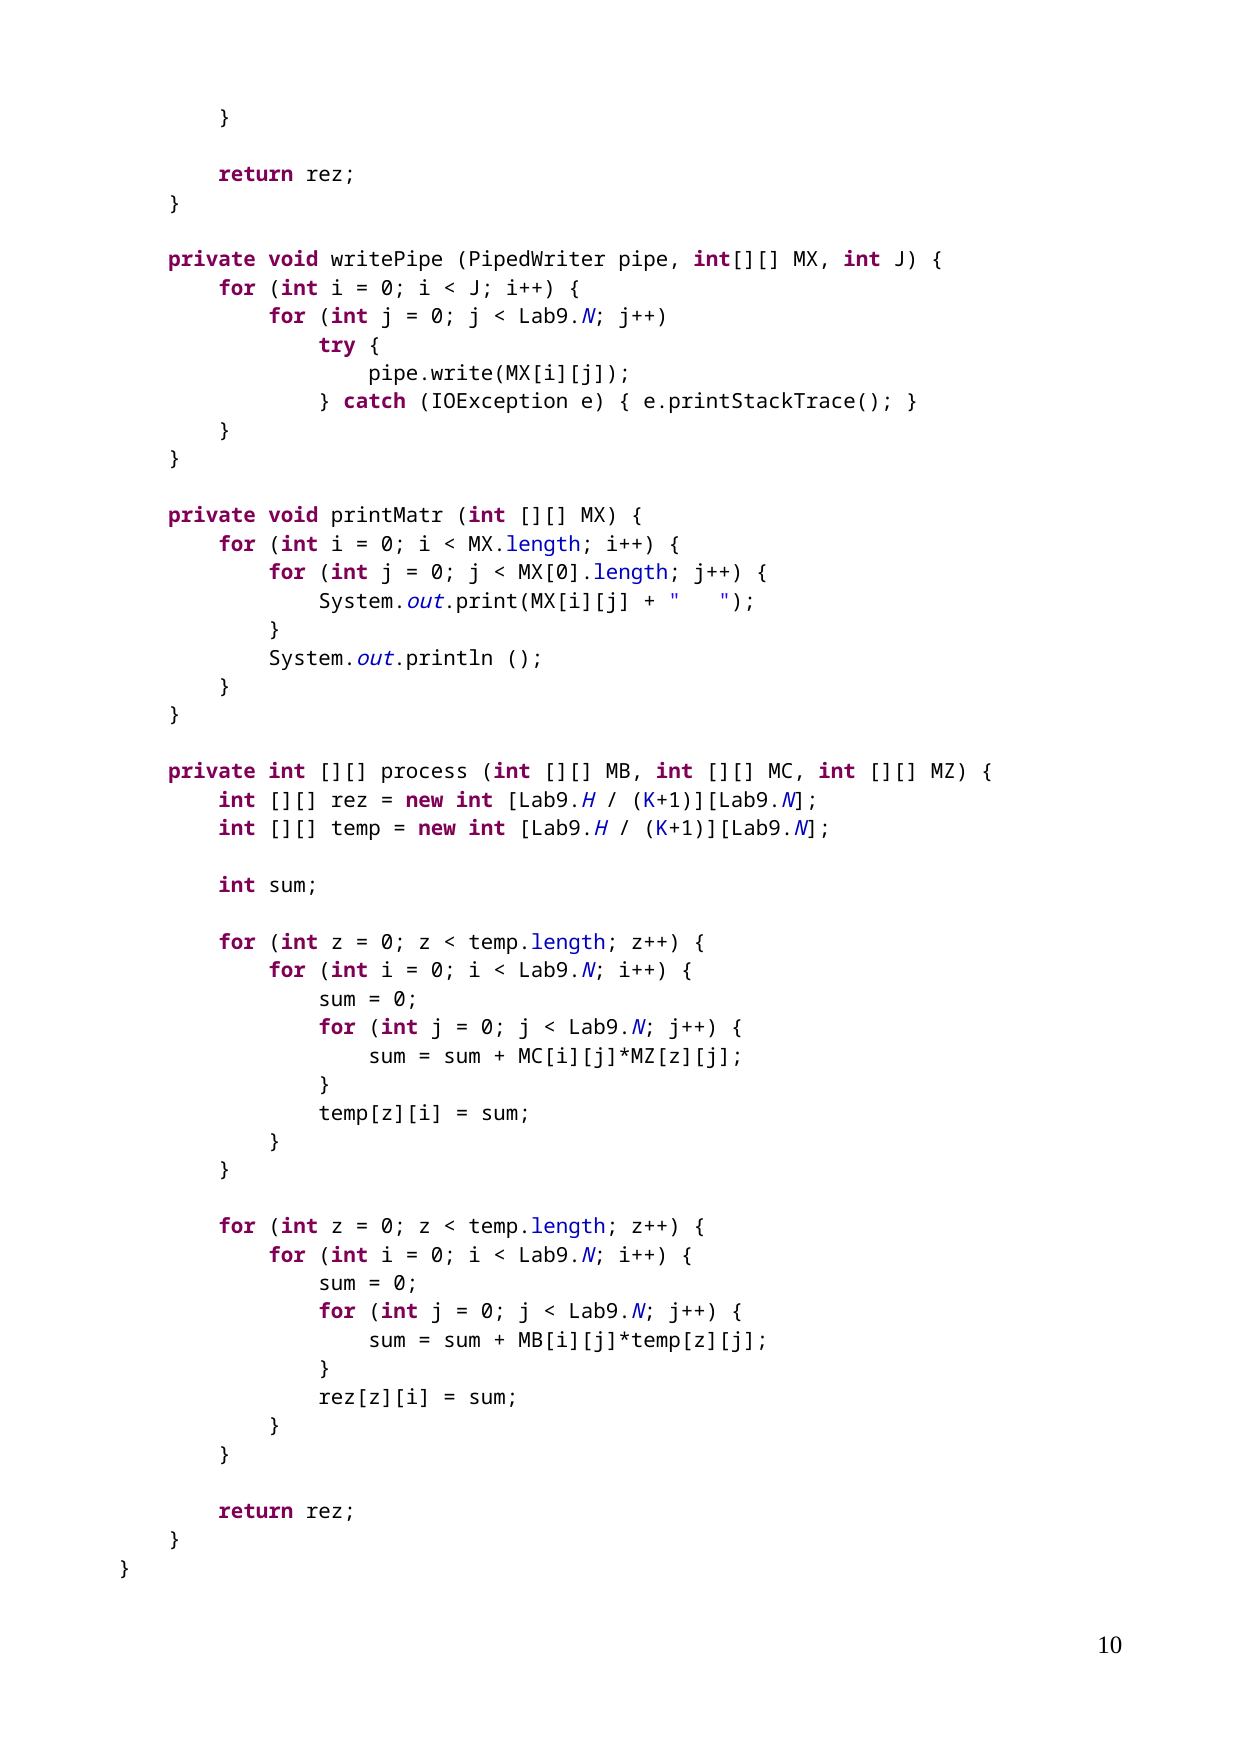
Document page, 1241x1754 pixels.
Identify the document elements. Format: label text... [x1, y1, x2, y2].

text } [118, 1353, 1122, 1382]
text } catch (IOException e) { e.printStackTrace(); } [118, 387, 1122, 415]
text } [118, 1410, 1122, 1439]
text } [118, 671, 1122, 699]
text private void writePipe (PipedWriter pipe, int[][] MX, int J) { [118, 244, 1122, 273]
text for (int z = 0; z < temp.length; z++) { [118, 1211, 1122, 1240]
text for (int j = 0; j < Lab9.N; j++) { [118, 1012, 1122, 1041]
text sum = 0; [118, 984, 1122, 1012]
text sum = sum + MC[i][j]*MZ[z][j]; [118, 1041, 1122, 1069]
text } [118, 415, 1122, 443]
text for (int j = 0; j < Lab9.N; j++) { [118, 1297, 1122, 1325]
text } [118, 1126, 1122, 1154]
text } [118, 614, 1122, 643]
text System.out.print(MX[i][j] + " "); [118, 586, 1122, 614]
text private int [][] process (int [][] MB, int [][] MC, int [][] MZ) { [118, 756, 1122, 785]
text for (int i = 0; i < MX.length; i++) { [118, 529, 1122, 557]
text } [118, 1069, 1122, 1098]
text } [118, 699, 1122, 728]
text System.out.println (); [118, 643, 1122, 671]
text for (int i = 0; i < J; i++) { [118, 273, 1122, 301]
text return rez; [118, 159, 1122, 188]
text try { [118, 330, 1122, 358]
text sum = 0; [118, 1268, 1122, 1297]
text for (int z = 0; z < temp.length; z++) { [118, 927, 1122, 955]
text return rez; [118, 1496, 1122, 1524]
text } [118, 443, 1122, 472]
text for (int i = 0; i < Lab9.N; i++) { [118, 955, 1122, 984]
text } [118, 102, 1122, 131]
text } [118, 1553, 1122, 1581]
text pipe.write(MX[i][j]); [118, 358, 1122, 387]
text for (int j = 0; j < MX[0].length; j++) { [118, 557, 1122, 586]
text rez[z][i] = sum; [118, 1382, 1122, 1410]
text int sum; [118, 870, 1122, 898]
text for (int i = 0; i < Lab9.N; i++) { [118, 1240, 1122, 1268]
text sum = sum + MB[i][j]*temp[z][j]; [118, 1325, 1122, 1353]
text private void printMatr (int [][] MX) { [118, 500, 1122, 529]
text } [118, 1154, 1122, 1183]
text int [][] temp = new int [Lab9.H / (K+1)][Lab9.N]; [118, 813, 1122, 842]
text } [118, 1524, 1122, 1553]
text temp[z][i] = sum; [118, 1098, 1122, 1126]
text for (int j = 0; j < Lab9.N; j++) [118, 301, 1122, 330]
text } [118, 188, 1122, 216]
text int [][] rez = new int [Lab9.H / (K+1)][Lab9.N]; [118, 785, 1122, 813]
text } [118, 1439, 1122, 1467]
